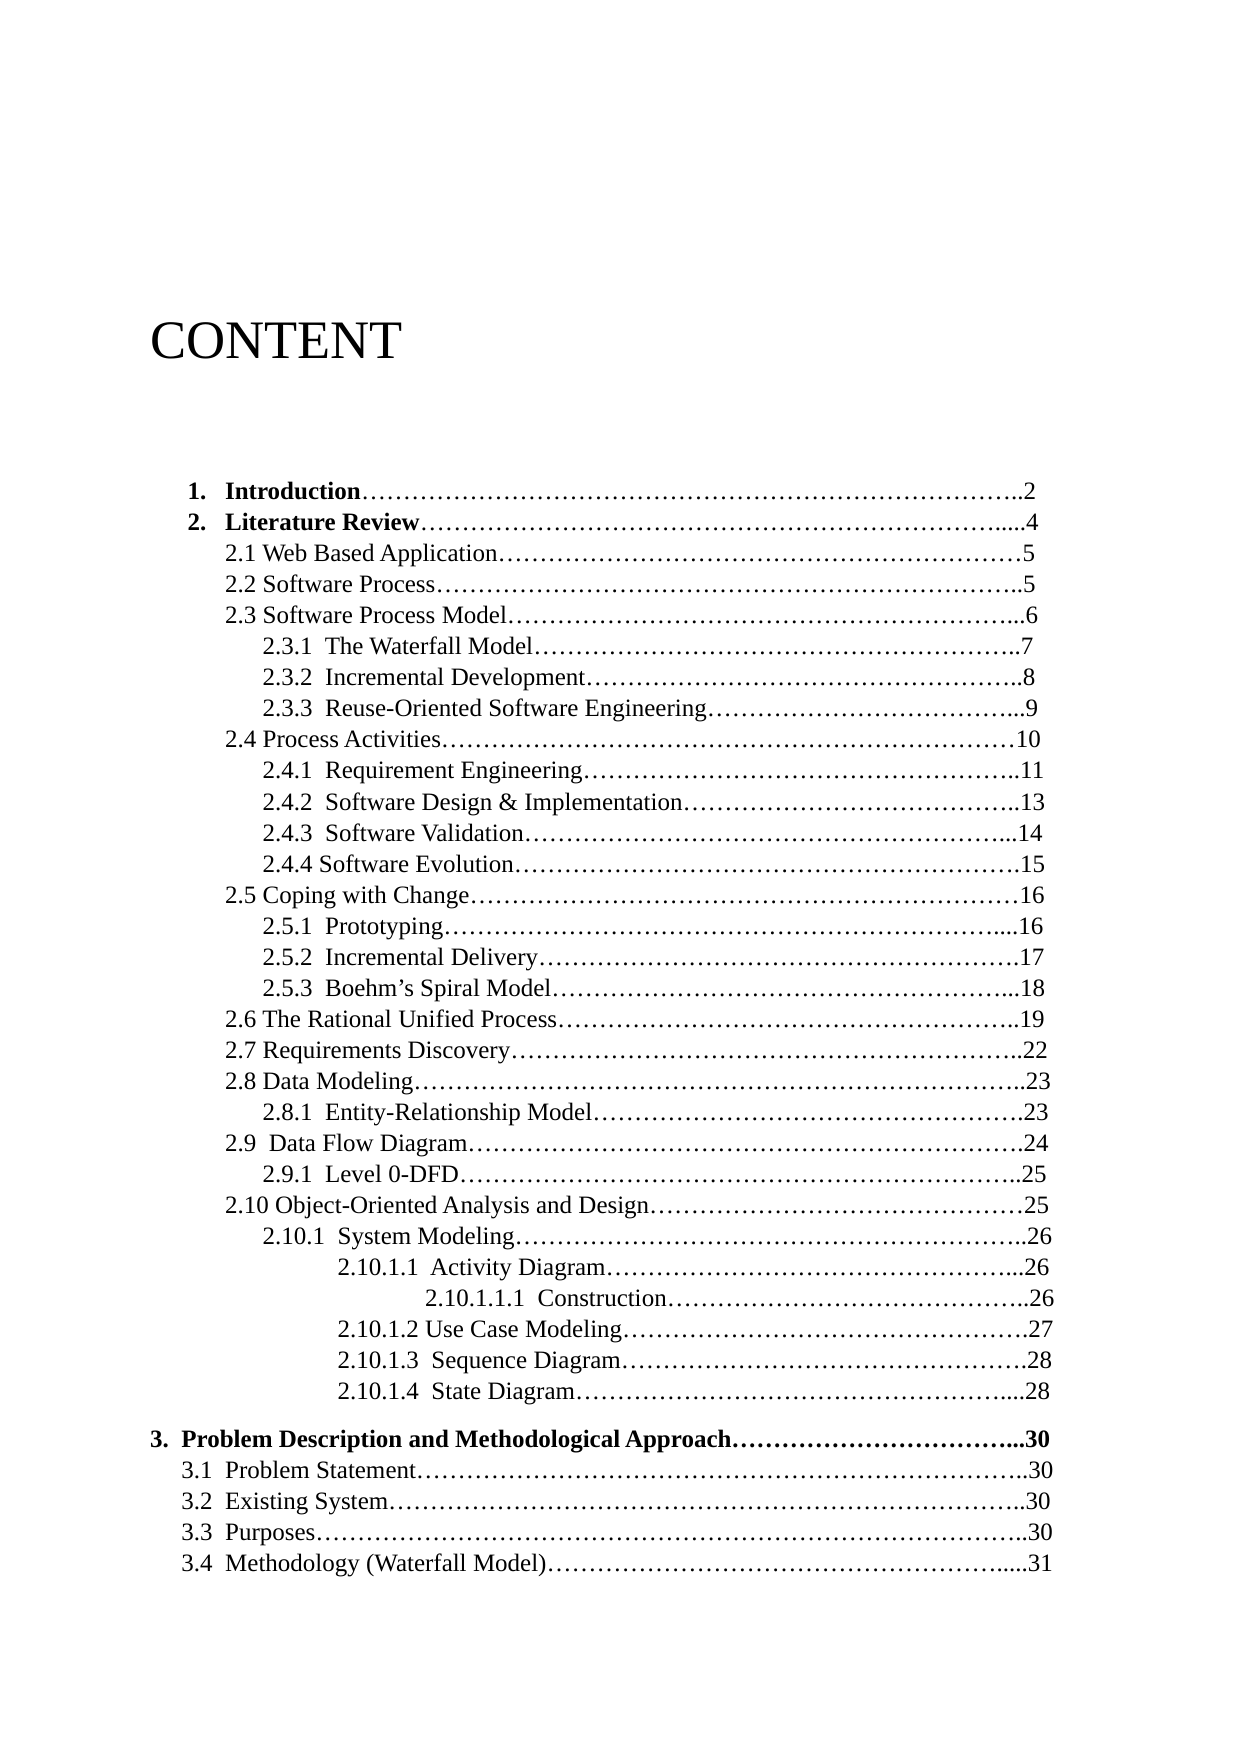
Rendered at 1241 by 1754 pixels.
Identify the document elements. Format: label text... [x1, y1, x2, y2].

list 2.4 Process Activities……………………………………………………………10 2.4.1 Requirement Engineering……………………………………………..11 2.4.2 Software Design & Implementation…………………………………..13 2.4.3 Software Validation…………………………………………………...14 2.4.4 Software Evolution…………………………………………………….15 2.5 Coping with Change…………………………………………………………16 2.5.1 Prototyping…………………………………………………………....16 2.5.2 Incremental Delivery………………………………………………….17 2.5.3 Boehm’s Spiral Model………………………………………………...18 [225, 724, 1090, 1002]
list 2.6 The Rational Unified Process………………………………………………..19 2.7 Requirements Discovery……………………………………………………..22 2.8 Data Modeling………………………………………………………………..23 2.8.1 Entity-Relationship Model…………………………………………….23 2.9 Data Flow Diagram………………………………………………………….24 2.9.1 Level 0-DFD…………………………………………………………..25 [225, 1004, 1090, 1188]
text 3. Problem Description and Methodological Approach……………………………...30 3.1 Problem Statement………………………………………………………………..30 3.2 Existing System…………………………………………………………………..30 3.3 Purposes…………………………………………………………………………..30 3.4 Methodology (Waterfall Model)……………………………………………….....31 [150, 1424, 1090, 1577]
list 2.10 Object-Oriented Analysis and Design………………………………………25 2.10.1 System Modeling……………………………………………………..26 2.10.1.1 Activity Diagram…………………………………………...26 2.10.1.1.1 Construction……………………………………..26 [225, 1190, 1090, 1312]
list Introduction……………………………………………………………………..2 [187, 476, 1090, 505]
list Literature Review…………………………………………………………….....4 2.1 Web Based Application………………………………………………………5 2.2 Software Process……………………………………………………………..5 2.3 Software Process Model……………………………………………………...6 2.3.1 The Waterfall Model…………………………………………………..7 2.3.2 Incremental Development……………………………………………..8 2.3.3 Reuse-Oriented Software Engineering………………………………...9 [187, 507, 1090, 722]
list 2.10.1.2 Use Case Modeling………………………………………….27 [225, 1314, 1090, 1343]
text CONTENT [150, 308, 1090, 371]
list 2.10.1.3 Sequence Diagram………………………………………….28 2.10.1.4 State Diagram……………………………………………....28 [225, 1345, 1090, 1405]
